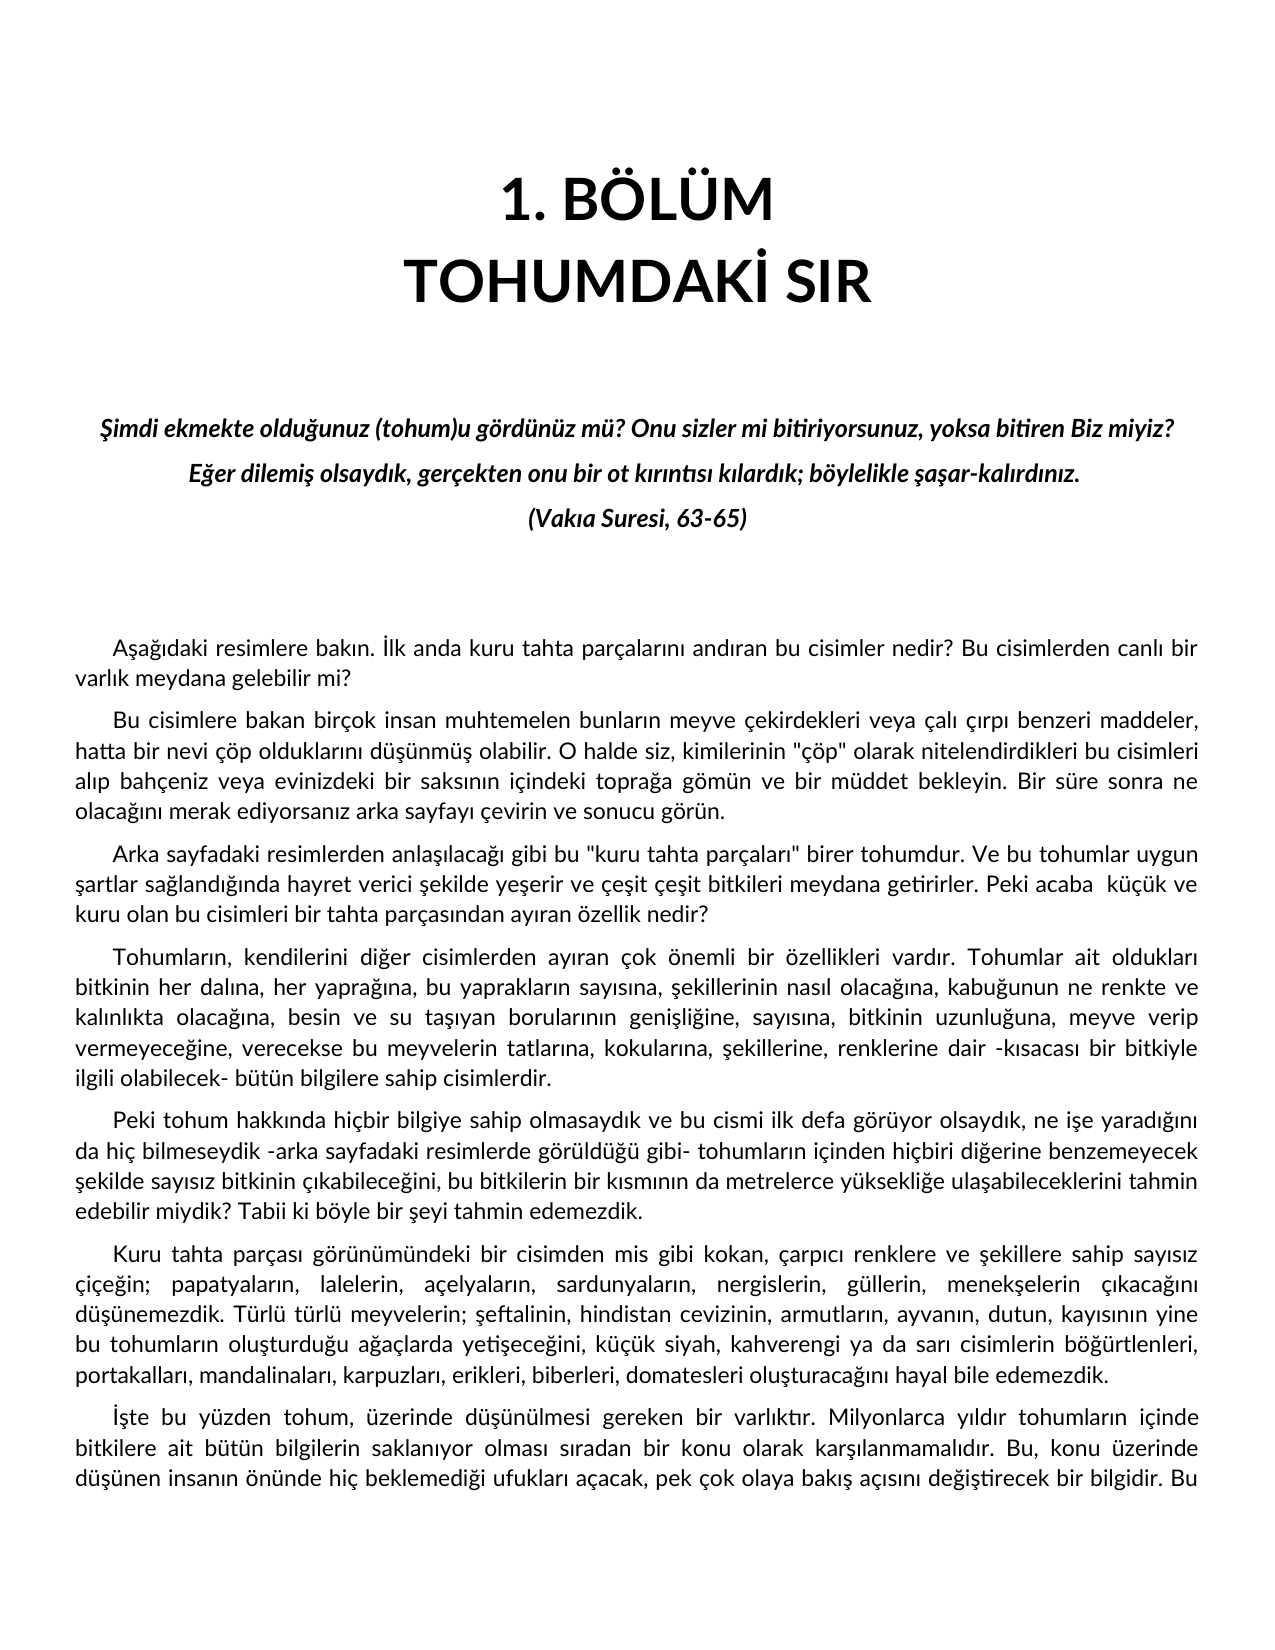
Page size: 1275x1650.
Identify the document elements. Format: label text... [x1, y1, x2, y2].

subtitle 1. BÖLÜM [75, 162, 1200, 232]
text Kuru tahta parçası görünümündeki bir cisimden mis gibi kokan, çarpıcı renklere ve şekillere sahip sayısız çiçeğin; papatyaların, lalelerin, açelyaların, sardunyaların, nergislerin, güllerin, menekşelerin çıkacağını düşünemezdik. Türlü türlü meyvelerin; şeftalinin, hindistan cevizinin, armutların, ayvanın, dutun, kayısının yine bu tohumların oluşturduğu ağaçlarda yetişeceğini, küçük siyah, kahverengi ya da sarı cisimlerin böğürtlenleri, portakalları, mandalinaları, karpuzları, erikleri, biberleri, domatesleri oluşturacağını hayal bile edemezdik. [75, 1239, 1200, 1388]
text İşte bu yüzden tohum, üzerinde düşünülmesi gereken bir varlıktır. Milyonlarca yıldır tohumların içinde bitkilere ait bütün bilgilerin saklanıyor olması sıradan bir konu olarak karşılanmamalıdır. Bu, konu üzerinde düşünen insanın önünde hiç beklemediği ufukları açacak, pek çok olaya bakış açısını değiştirecek bir bilgidir. Bu [75, 1403, 1200, 1491]
text Tohumların, kendilerini diğer cisimlerden ayıran çok önemli bir özellikleri vardır. Tohumlar ait oldukları bitkinin her dalına, her yaprağına, bu yaprakların sayısına, şekillerinin nasıl olacağına, kabuğunun ne renkte ve kalınlıkta olacağına, besin ve su taşıyan borularının genişliğine, sayısına, bitkinin uzunluğuna, meyve verip vermeyeceğine, verecekse bu meyvelerin tatlarına, kokularına, şekillerine, renklerine dair -kısacası bir bitkiyle ilgili olabilecek- bütün bilgilere sahip cisimlerdir. [75, 943, 1200, 1091]
subtitle TOHUMDAKİ SIR [75, 245, 1200, 315]
text Şimdi ekmekte olduğunuz (tohum)u gördünüz mü? Onu sizler mi bitiriyorsunuz, yoksa bitiren Biz miyiz? Eğer dilemiş olsaydık, gerçekten onu bir ot kırıntısı kılardık; böylelikle şaşar-kalırdınız. (Vakıa Suresi, 63-65) [75, 413, 1200, 533]
text Peki tohum hakkında hiçbir bilgiye sahip olmasaydık ve bu cismi ilk defa görüyor olsaydık, ne işe yaradığını da hiç bilmeseydik -arka sayfadaki resimlerde görüldüğü gibi- tohumların içinden hiçbiri diğerine benzemeyecek şekilde sayısız bitkinin çıkabileceğini, bu bitkilerin bir kısmının da metrelerce yüksekliğe ulaşabileceklerini tahmin edebilir miydik? Tabii ki böyle bir şeyi tahmin edemezdik. [75, 1106, 1200, 1224]
text Arka sayfadaki resimlerden anlaşılacağı gibi bu "kuru tahta parçaları" birer tohumdur. Ve bu tohumlar uygun şartlar sağlandığında hayret verici şekilde yeşerir ve çeşit çeşit bitkileri meydana getirirler. Peki acaba küçük ve kuru olan bu cisimleri bir tahta parçasından ayıran özellik nedir? [75, 839, 1200, 927]
text Bu cisimlere bakan birçok insan muhtemelen bunların meyve çekirdekleri veya çalı çırpı benzeri maddeler, hatta bir nevi çöp olduklarını düşünmüş olabilir. O halde siz, kimilerinin "çöp" olarak nitelendirdikleri bu cisimleri alıp bahçeniz veya evinizdeki bir saksının içindeki toprağa gömün ve bir müddet bekleyin. Bir süre sonra ne olacağını merak ediyorsanız arka sayfayı çevirin ve sonucu görün. [75, 706, 1200, 824]
text Aşağıdaki resimlere bakın. İlk anda kuru tahta parçalarını andıran bu cisimler nedir? Bu cisimlerden canlı bir varlık meydana gelebilir mi? [75, 633, 1200, 691]
